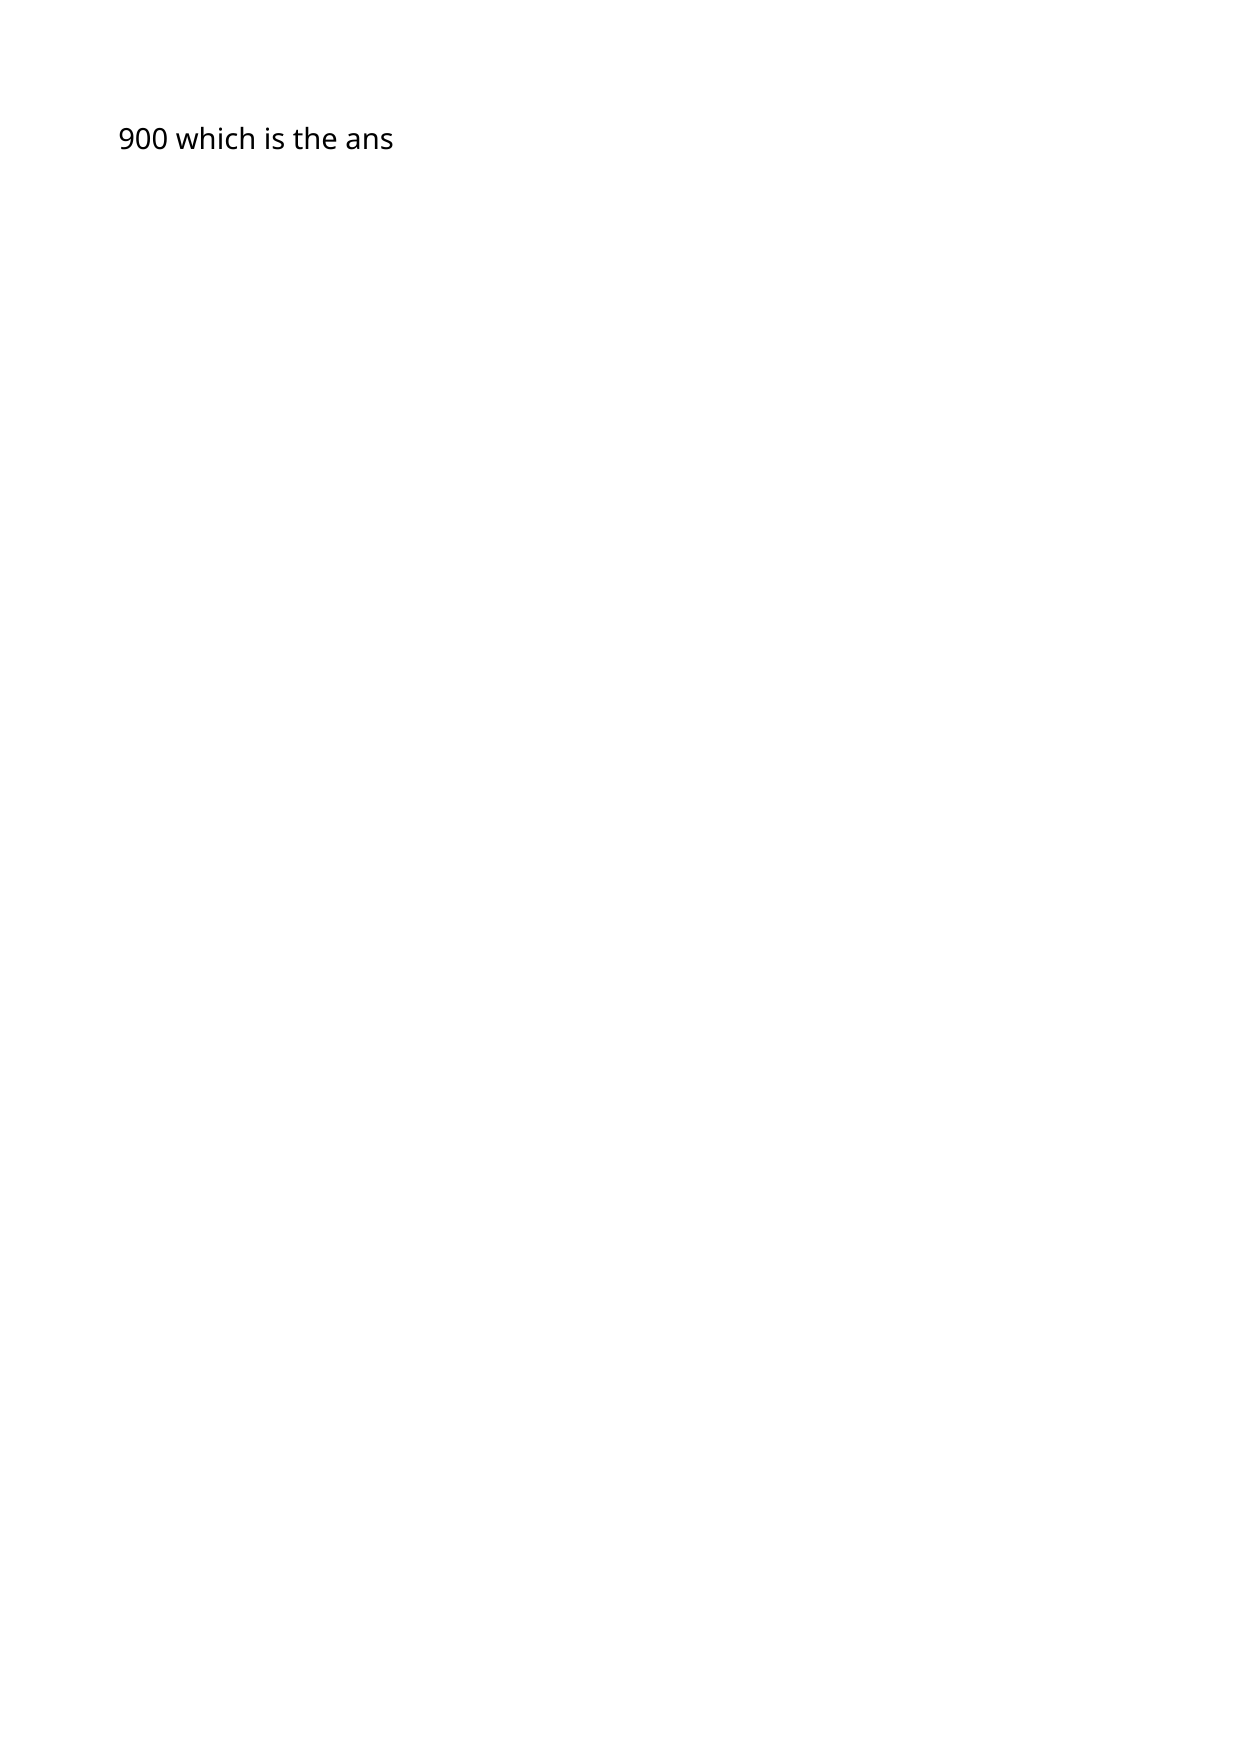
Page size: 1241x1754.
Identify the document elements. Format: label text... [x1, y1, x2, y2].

text 900 which is the ans [118, 118, 1122, 158]
